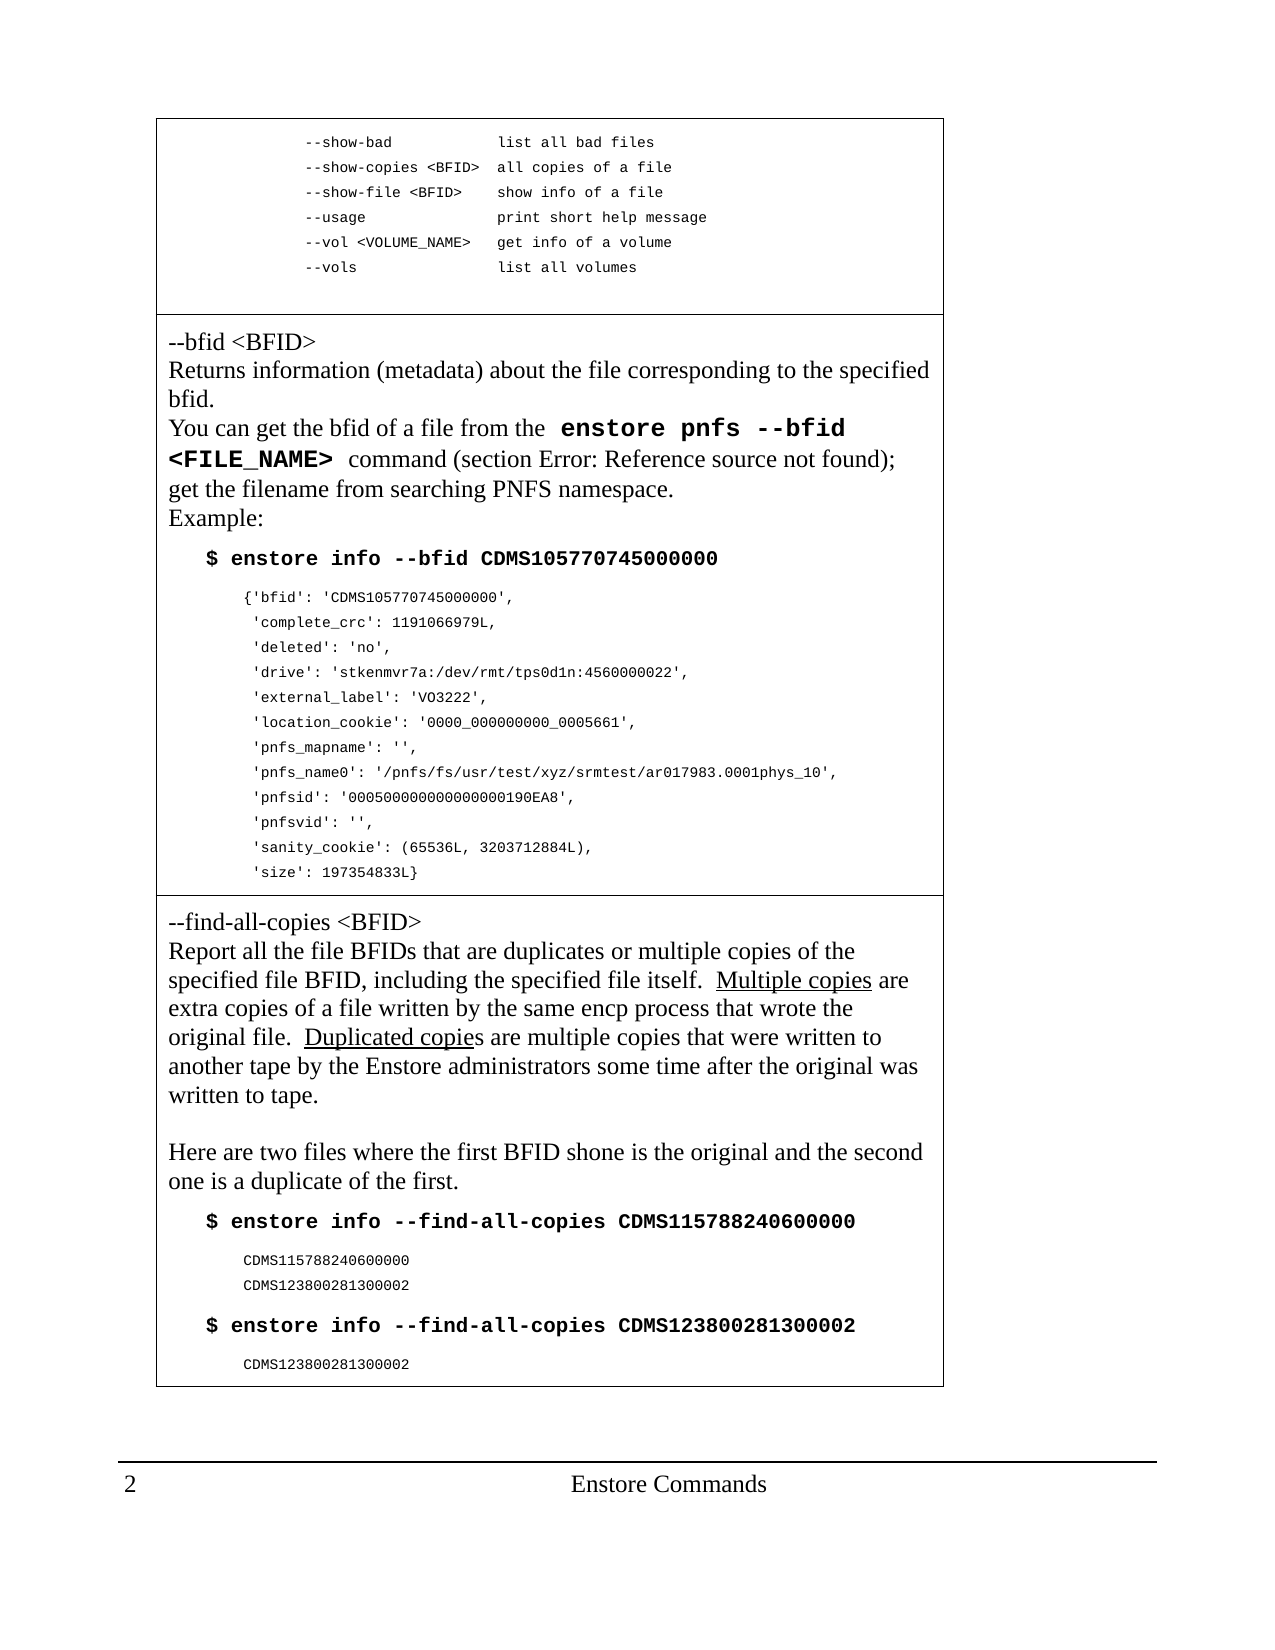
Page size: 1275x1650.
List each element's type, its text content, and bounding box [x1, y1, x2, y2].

table_cell --find-all-copies <BFID> Report all the file BFIDs that are duplicates or multiple copies of the specified file BFID, including the specified file itself. Multiple copies are extra copies of a file written by the same encp process that wrote the original file. Duplicated copies are multiple copies that were written to another tape by the Enstore administrators some time after the original was written to tape. Here are two files where the first BFID shone is the original and the second one is a duplicate of the first. $ enstore info --find-all-copies CDMS115788240600000 CDMS115788240600000 CDMS123800281300002 $ enstore info --find-all-copies CDMS123800281300002 CDMS123800281300002 [157, 896, 943, 1386]
table_cell --bfid <BFID> Returns information (metadata) about the file corresponding to the specified bfid. You can get the bfid of a file from the enstore pnfs --bfid <FILE_NAME> command (section ); get the filename from searching PNFS namespace. Example: $ enstore info --bfid CDMS105770745000000 {'bfid': 'CDMS105770745000000', 'complete_crc': 1191066979L, 'deleted': 'no', 'drive': 'stkenmvr7a:/dev/rmt/tps0d1n:4560000022', 'external_label': 'VO3222', 'location_cookie': '0000_000000000_0005661', 'pnfs_mapname': '', 'pnfs_name0': '/pnfs/fs/usr/test/xyz/srmtest/ar017983.0001phys_10', 'pnfsid': '000500000000000000190EA8', 'pnfsvid': '', 'sanity_cookie': (65536L, 3203712884L), 'size': 197354833L} [157, 315, 943, 894]
table_header --show-bad list all bad files --show-copies <BFID> all copies of a file --show-file <BFID> show info of a file --usage print short help message --vol <VOLUME_NAME> get info of a volume --vols list all volumes [157, 119, 943, 314]
